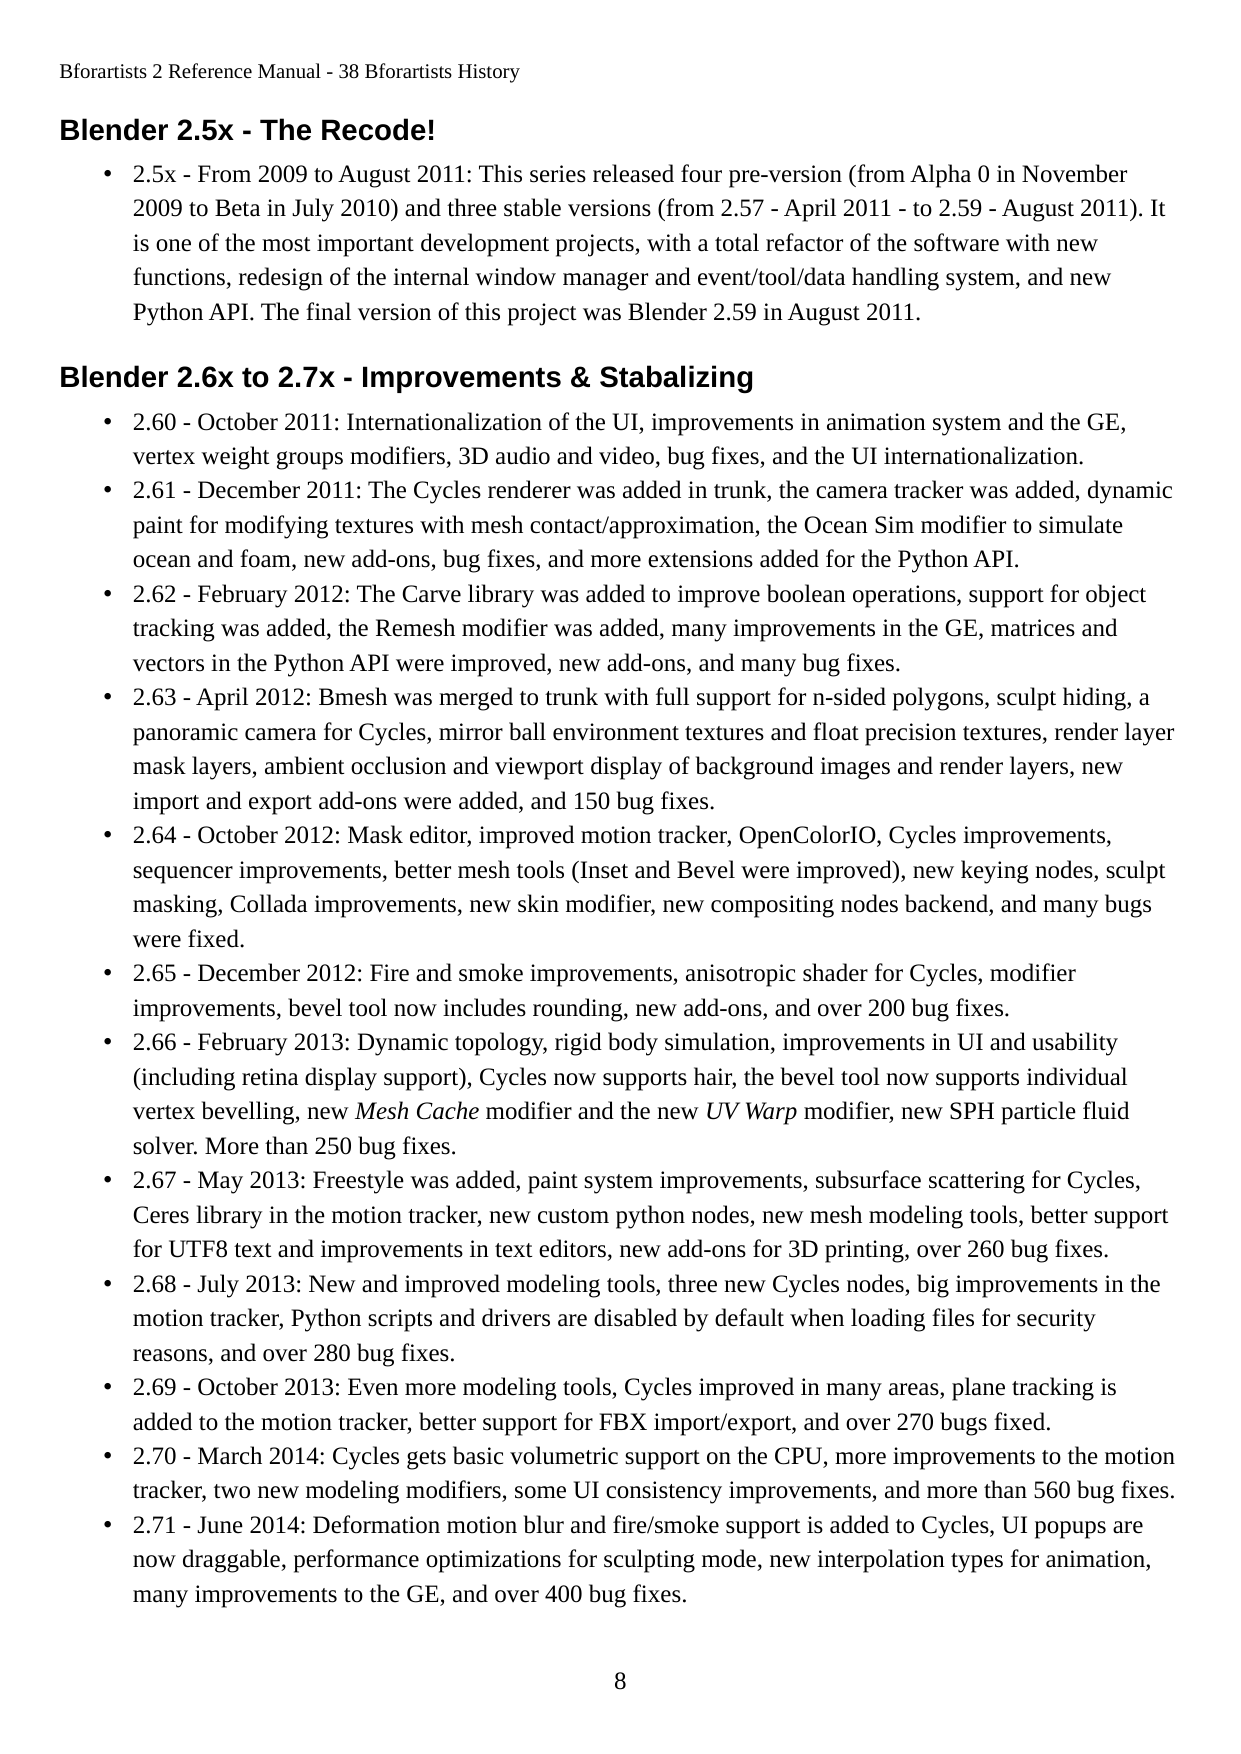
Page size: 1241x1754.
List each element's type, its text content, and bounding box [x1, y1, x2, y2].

list 2.70 - March 2014: Cycles gets basic volumetric support on the CPU, more improvements to the motion tracker, two new modeling modifiers, some UI consistency improvements, and more than 560 bug fixes. [103, 1441, 1181, 1504]
list 2.5x - From 2009 to August 2011: This series released four pre-version (from Alpha 0 in November 2009 to Beta in July 2010) and three stable versions (from 2.57 - April 2011 - to 2.59 - August 2011). It is one of the most important development projects, with a total refactor of the software with new functions, redesign of the internal window manager and event/tool/data handling system, and new Python API. The final version of this project was Blender 2.59 in August 2011. [103, 159, 1181, 326]
list 2.61 - December 2011: The Cycles renderer was added in trunk, the camera tracker was added, dynamic paint for modifying textures with mesh contact/approximation, the Ocean Sim modifier to simulate ocean and foam, new add-ons, bug fixes, and more extensions added for the Python API. [103, 476, 1181, 573]
list 2.69 - October 2013: Even more modeling tools, Cycles improved in many areas, plane tracking is added to the motion tracker, better support for FBX import/export, and over 270 bugs fixed. [103, 1372, 1181, 1435]
list 2.67 - May 2013: Freestyle was added, paint system improvements, subsurface scattering for Cycles, Ceres library in the motion tracker, new custom python nodes, new mesh modeling tools, better support for UTF8 text and improvements in text editors, new add-ons for 3D printing, over 260 bug fixes. [103, 1165, 1181, 1263]
subtitle Blender 2.5x - The Recode! [59, 113, 1181, 146]
list 2.68 - July 2013: New and improved modeling tools, three new Cycles nodes, big improvements in the motion tracker, Python scripts and drivers are disabled by default when loading files for security reasons, and over 280 bug fixes. [103, 1269, 1181, 1366]
list 2.62 - February 2012: The Carve library was added to improve boolean operations, support for object tracking was added, the Remesh modifier was added, many improvements in the GE, matrices and vectors in the Python API were improved, new add-ons, and many bug fixes. [103, 579, 1181, 677]
list 2.66 - February 2013: Dynamic topology, rigid body simulation, improvements in UI and usability (including retina display support), Cycles now supports hair, the bevel tool now supports individual vertex bevelling, new Mesh Cache modifier and the new UV Warp modifier, new SPH particle fluid solver. More than 250 bug fixes. [103, 1027, 1181, 1159]
list 2.71 - June 2014: Deformation motion blur and fire/smoke support is added to Cycles, UI popups are now draggable, performance optimizations for sculpting mode, new interpolation types for animation, many improvements to the GE, and over 400 bug fixes. [103, 1510, 1181, 1608]
list 2.60 - October 2011: Internationalization of the UI, improvements in animation system and the GE, vertex weight groups modifiers, 3D audio and video, bug fixes, and the UI internationalization. [103, 407, 1181, 470]
subtitle Blender 2.6x to 2.7x - Improvements & Stabalizing [59, 360, 1181, 394]
list 2.64 - October 2012: Mask editor, improved motion tracker, OpenColorIO, Cycles improvements, sequencer improvements, better mesh tools (Inset and Bevel were improved), new keying nodes, sculpt masking, Collada improvements, new skin modifier, new compositing nodes backend, and many bugs were fixed. [103, 820, 1181, 953]
list 2.65 - December 2012: Fire and smoke improvements, anisotropic shader for Cycles, modifier improvements, bevel tool now includes rounding, new add-ons, and over 200 bug fixes. [103, 958, 1181, 1022]
list 2.63 - April 2012: Bmesh was merged to trunk with full support for n-sided polygons, sculpt hiding, a panoramic camera for Cycles, mirror ball environment textures and float precision textures, render layer mask layers, ambient occlusion and viewport display of background images and render layers, new import and export add-ons were added, and 150 bug fixes. [103, 682, 1181, 815]
